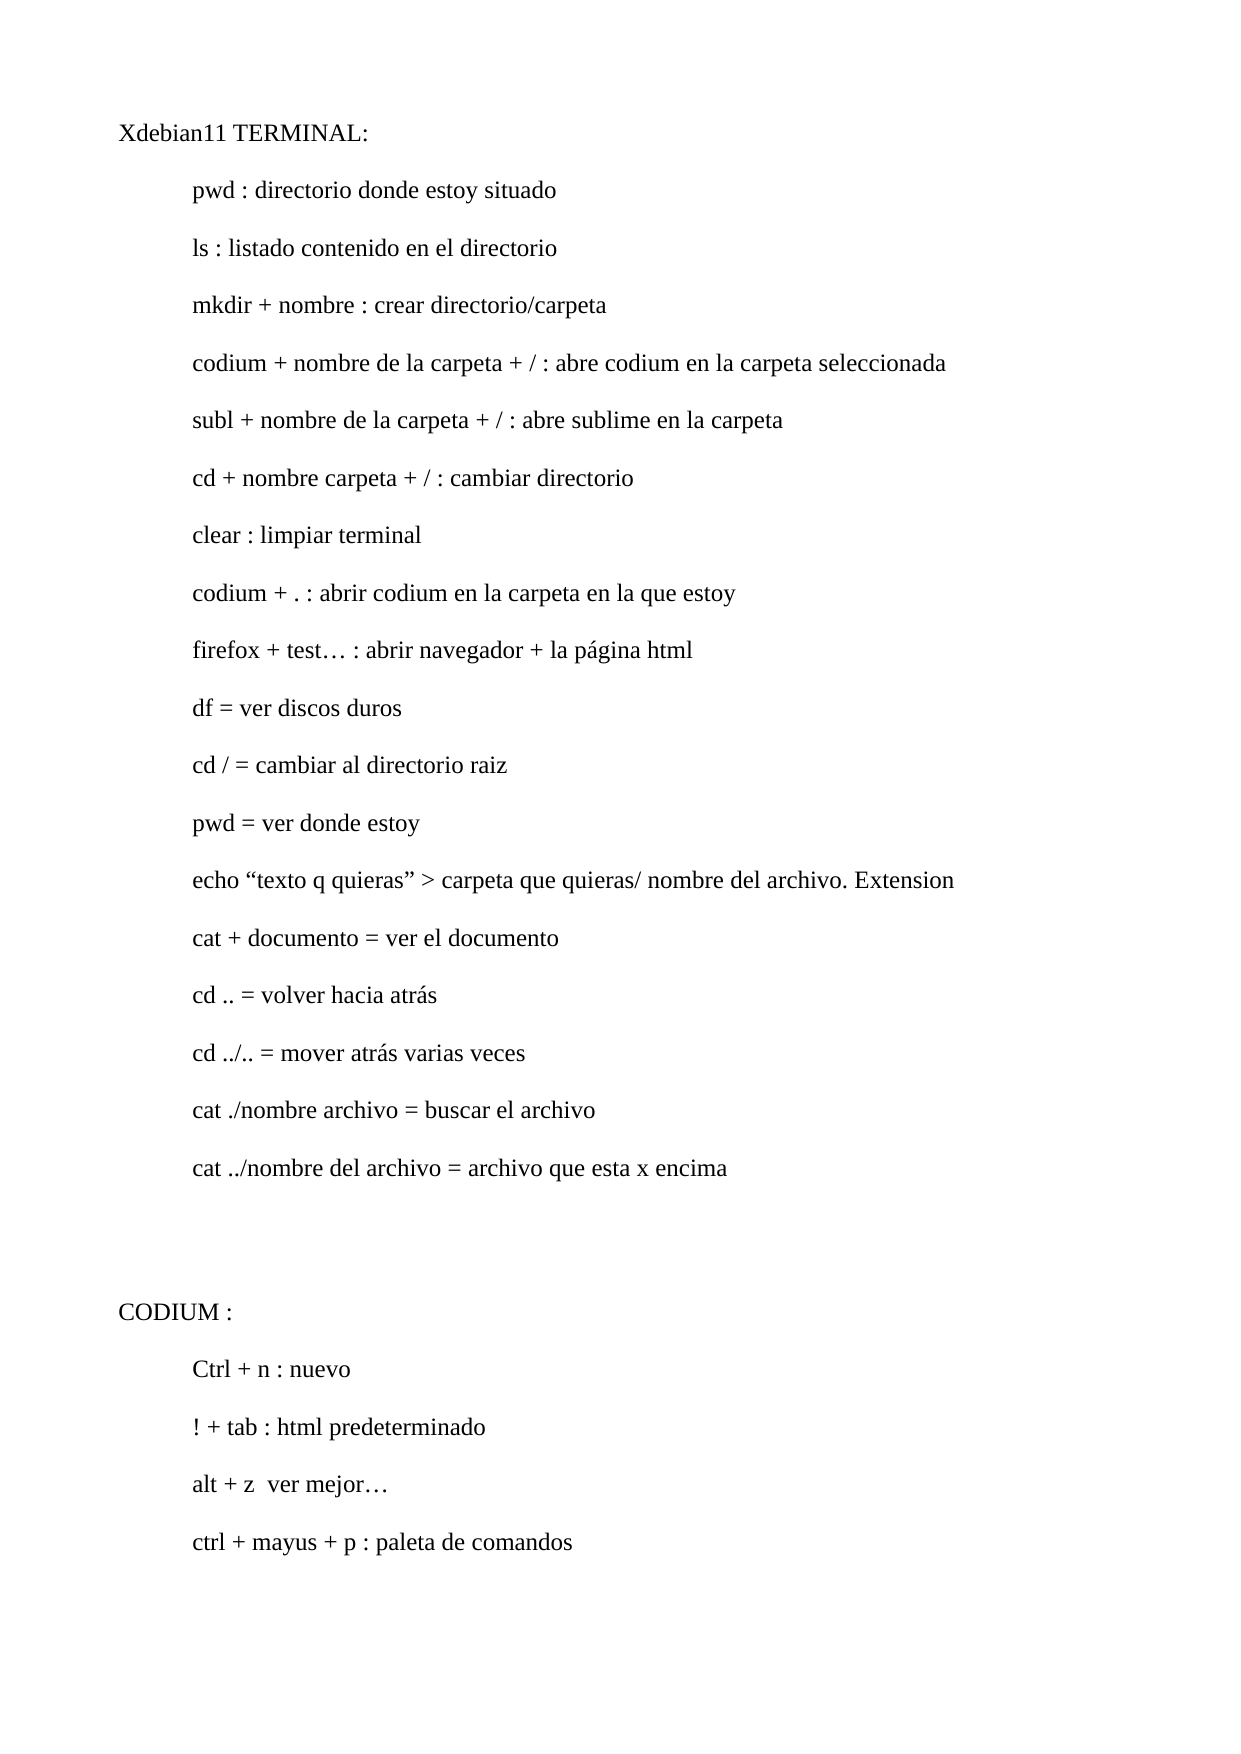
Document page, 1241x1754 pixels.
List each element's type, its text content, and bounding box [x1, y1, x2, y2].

text pwd : directorio donde estoy situado [118, 176, 1122, 204]
text cat ./nombre archivo = buscar el archivo [118, 1096, 1122, 1124]
text pwd = ver donde estoy [118, 808, 1122, 837]
text ctrl + mayus + p : paleta de comandos [118, 1527, 1122, 1556]
text codium + nombre de la carpeta + / : abre codium en la carpeta seleccionada [118, 348, 1122, 377]
text Xdebian11 TERMINAL: [118, 118, 1122, 147]
text cat + documento = ver el documento [118, 923, 1122, 952]
text df = ver discos duros [118, 693, 1122, 722]
text codium + . : abrir codium en la carpeta en la que estoy [118, 578, 1122, 607]
text alt + z ver mejor… [118, 1469, 1122, 1498]
text cd ../.. = mover atrás varias veces [118, 1038, 1122, 1067]
text mkdir + nombre : crear directorio/carpeta [118, 291, 1122, 319]
text CODIUM : [118, 1297, 1122, 1326]
text cd / = cambiar al directorio raiz [118, 751, 1122, 779]
text ! + tab : html predeterminado [118, 1412, 1122, 1441]
text subl + nombre de la carpeta + / : abre sublime en la carpeta [118, 406, 1122, 434]
text echo “texto q quieras” > carpeta que quieras/ nombre del archivo. Extension [118, 866, 1122, 894]
text cd .. = volver hacia atrás [118, 981, 1122, 1009]
text Ctrl + n : nuevo [118, 1354, 1122, 1383]
text ls : listado contenido en el directorio [118, 233, 1122, 262]
text clear : limpiar terminal [118, 521, 1122, 549]
text cd + nombre carpeta + / : cambiar directorio [118, 463, 1122, 492]
text cat ../nombre del archivo = archivo que esta x encima [118, 1153, 1122, 1182]
text firefox + test… : abrir navegador + la página html [118, 636, 1122, 664]
